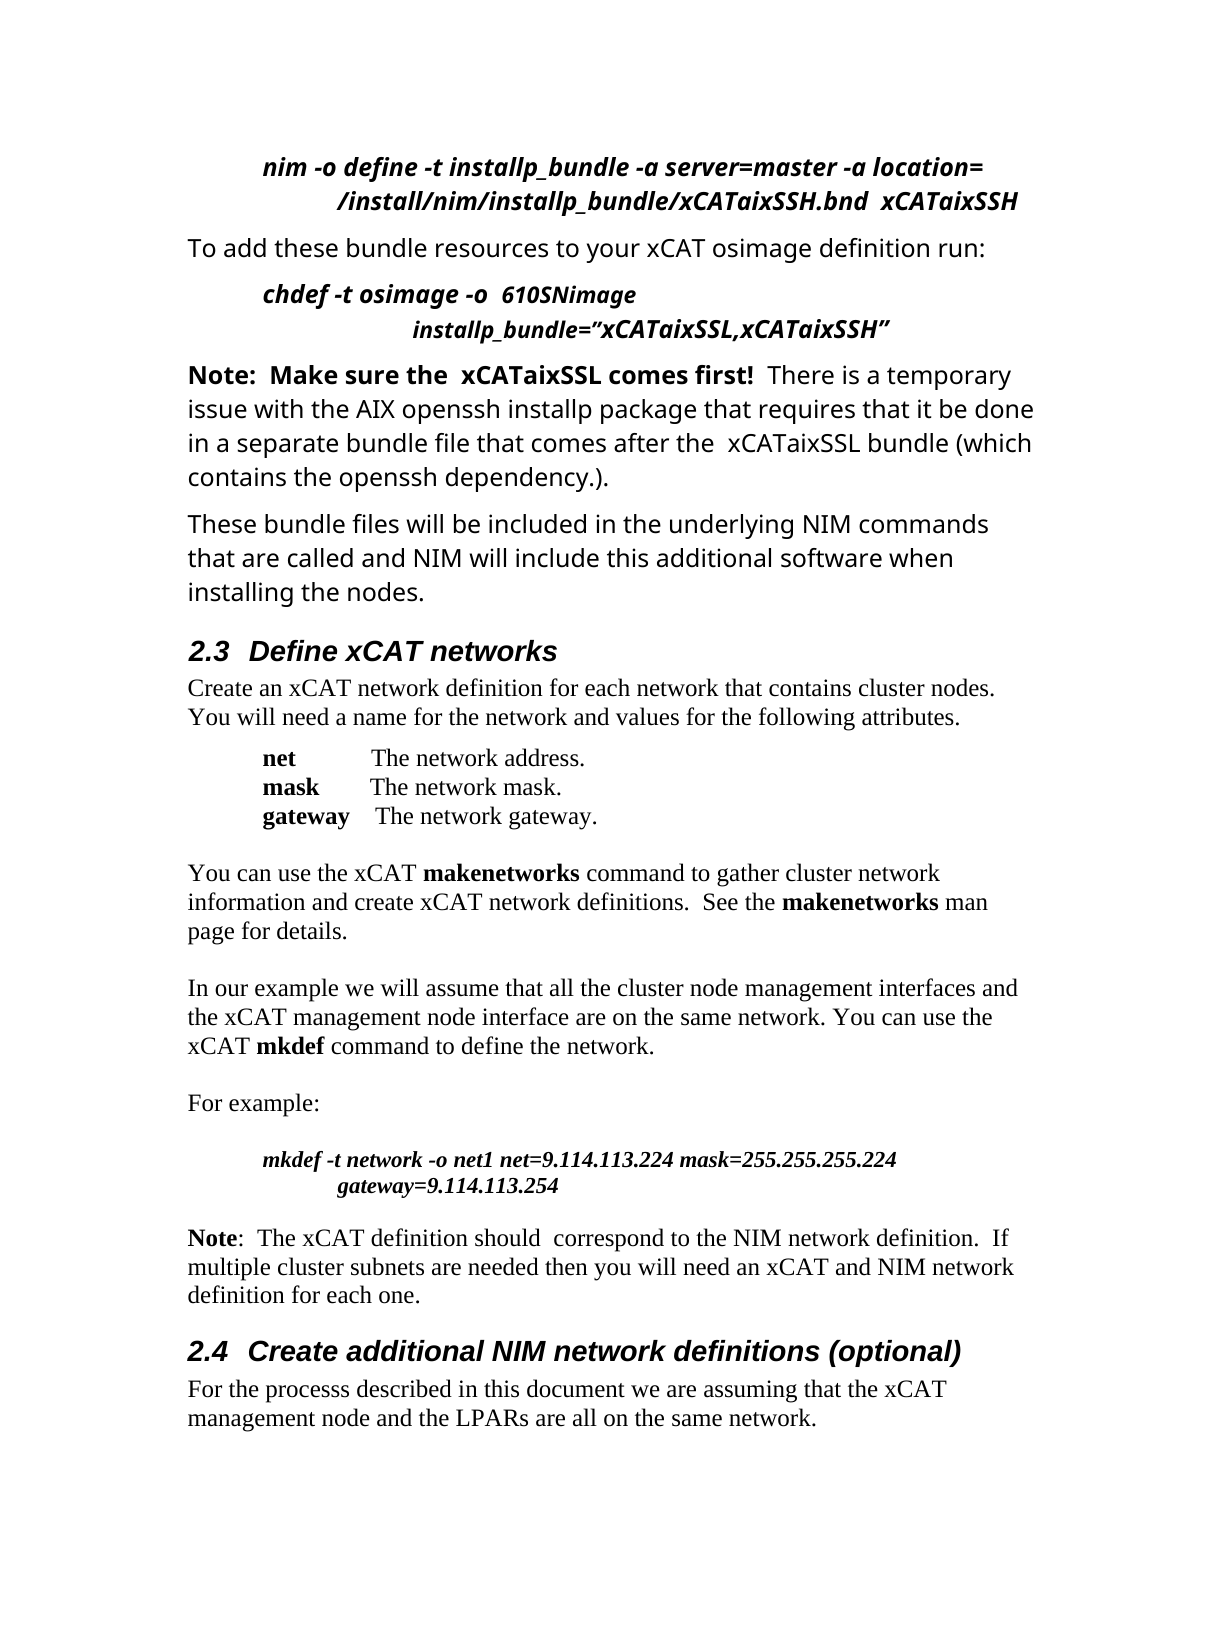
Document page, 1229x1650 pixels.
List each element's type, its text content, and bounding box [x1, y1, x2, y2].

text Note: Make sure the xCATaixSSL comes first! There is a temporary issue with the AIX openssh installp package that requires that it be done in a separate bundle file that comes after the xCATaixSSL bundle (which contains the openssh dependency.). [187, 358, 1041, 494]
text You can use the xCAT makenetworks command to gather cluster network information and create xCAT network definitions. See the makenetworks man page for details. [187, 858, 1041, 945]
text mask The network mask. [187, 772, 1041, 801]
subtitle Create additional NIM network definitions (optional) [187, 1334, 1041, 1368]
text In our example we will assume that all the cluster node management interfaces and the xCAT management node interface are on the same network. You can use the xCAT mkdef command to define the network. [187, 973, 1041, 1060]
text net The network address. [187, 743, 1041, 772]
text gateway The network gateway. [187, 801, 1041, 830]
text Create an xCAT network definition for each network that contains cluster nodes. You will need a name for the network and values for the following attributes. [187, 673, 1041, 731]
text These bundle files will be included in the underlying NIM commands that are called and NIM will include this additional software when installing the nodes. [187, 507, 1041, 609]
text nim -o define -t installp_bundle -a server=master -a location= /install/nim/installp_bundle/xCATaixSSH.bnd xCATaixSSH [262, 150, 1041, 218]
text For the processs described in this document we are assuming that the xCAT management node and the LPARs are all on the same network. [187, 1374, 1041, 1431]
text To add these bundle resources to your xCAT osimage definition run: [187, 231, 1041, 265]
text chdef -t osimage -o 610SNimage installp_bundle=”xCATaixSSL,xCATaixSSH” [187, 277, 1041, 345]
list Note: The xCAT definition should correspond to the NIM network definition. If multiple cluster subnets are needed then you will need an xCAT and NIM network definition for each one. [150, 1223, 1041, 1309]
subtitle Define xCAT networks [189, 634, 1041, 667]
text mkdef -t network -o net1 net=9.114.113.224 mask=255.255.255.224 gateway=9.114.113.254 [187, 1146, 1041, 1199]
text For example: [187, 1088, 1041, 1117]
